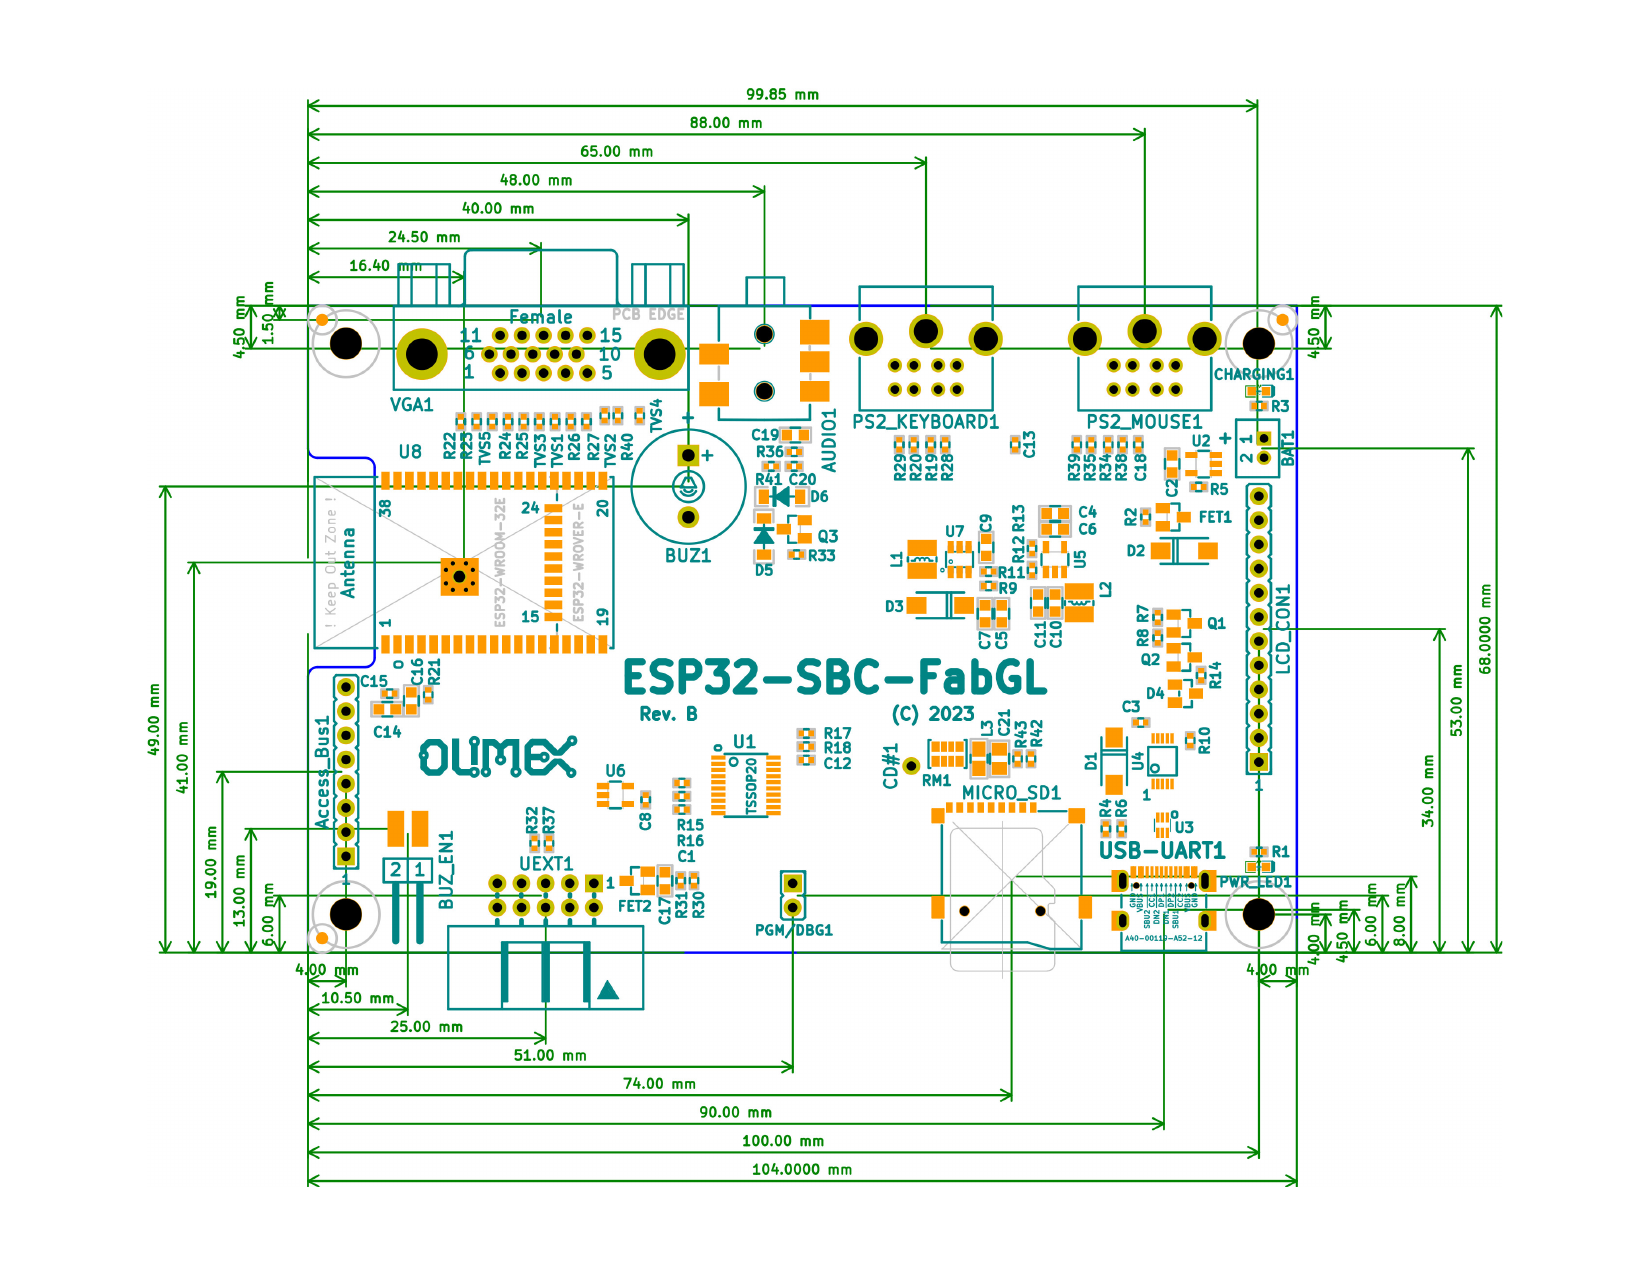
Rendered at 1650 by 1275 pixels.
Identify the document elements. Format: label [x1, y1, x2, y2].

picture [147, 88, 1503, 1187]
